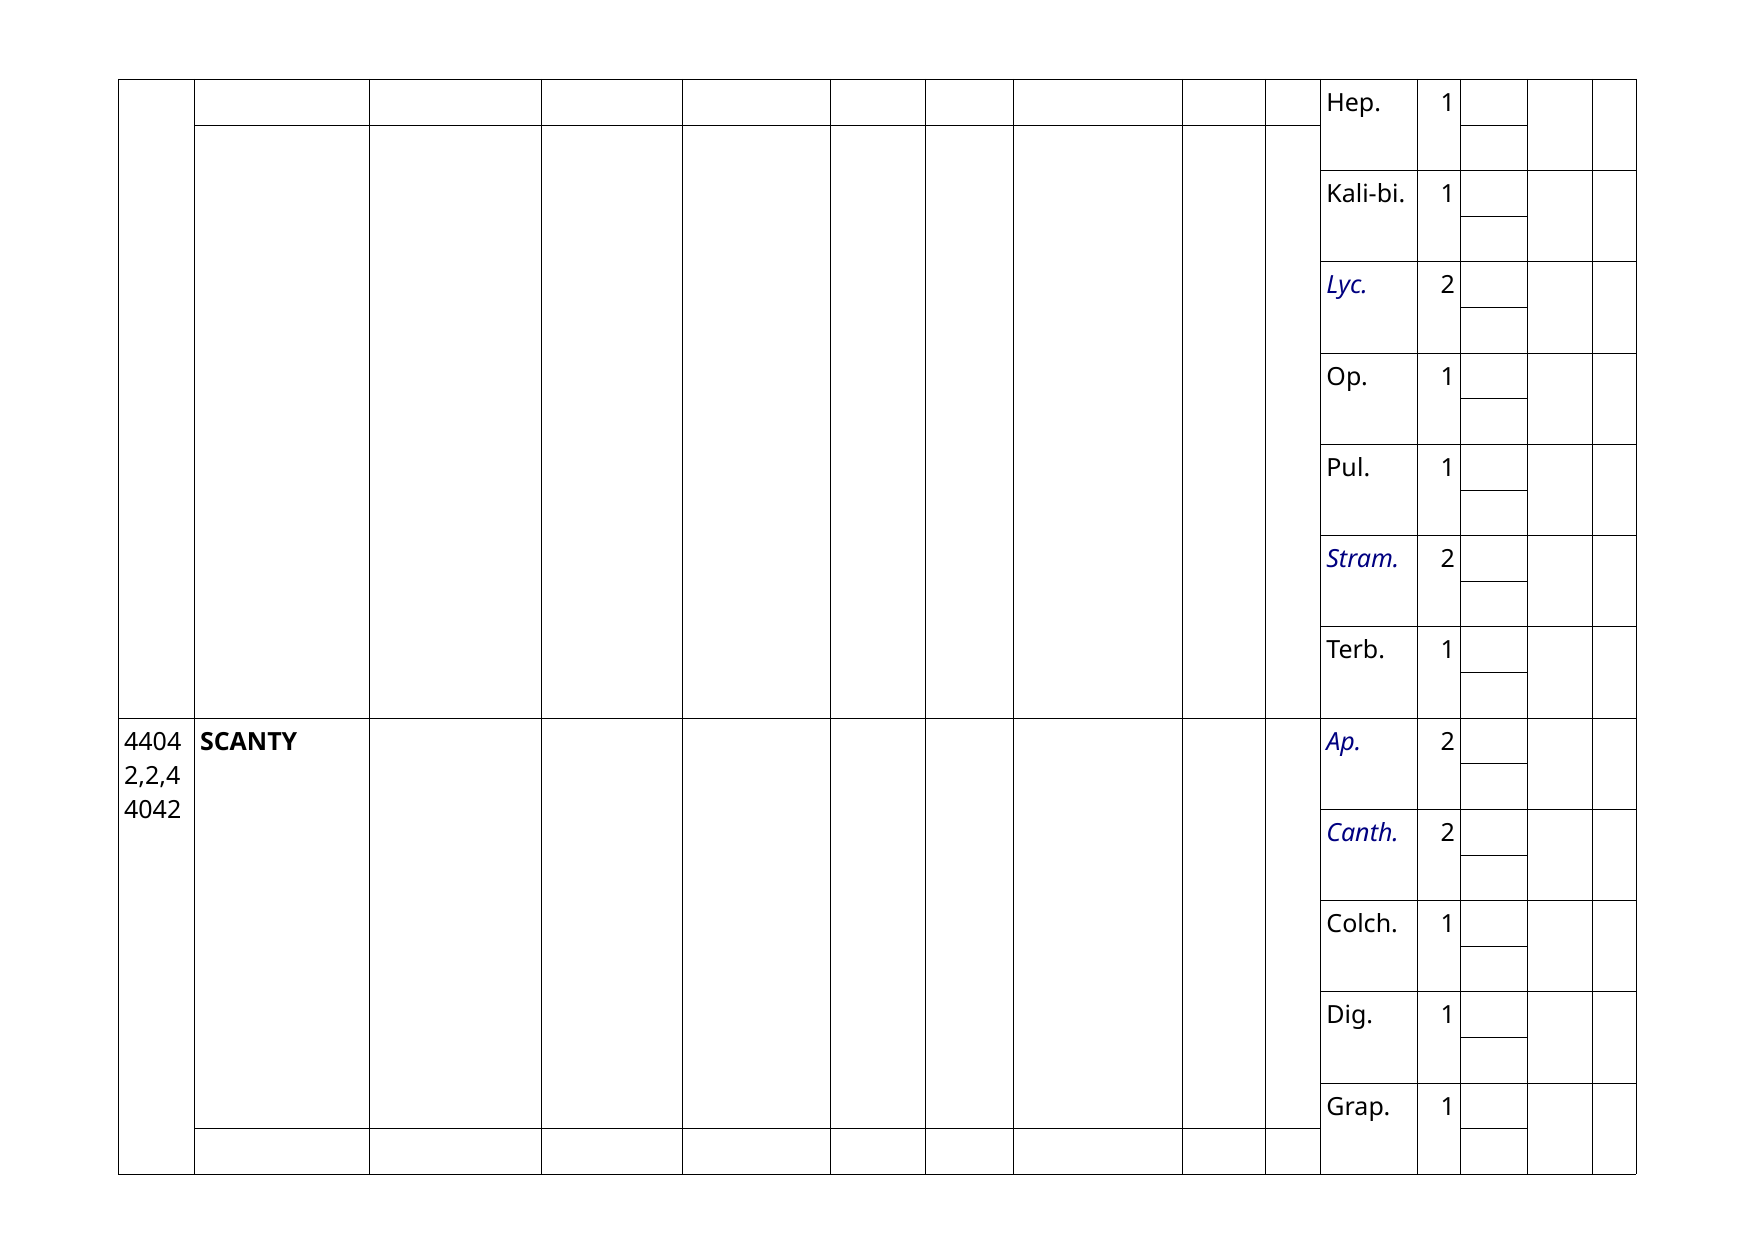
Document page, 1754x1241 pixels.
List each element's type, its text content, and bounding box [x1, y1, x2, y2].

table_cell [1461, 901, 1527, 946]
table_cell 2 [1418, 536, 1460, 626]
table_cell [1593, 536, 1636, 626]
table_cell [1461, 80, 1527, 124]
table_cell 44042,2,44042 [119, 719, 194, 1174]
table_cell [683, 719, 830, 1128]
table_cell [1183, 80, 1265, 124]
table_cell [1461, 764, 1527, 809]
table_cell 1 [1418, 627, 1460, 718]
table_cell [1528, 901, 1592, 991]
table_cell [1266, 1129, 1320, 1174]
table_cell [926, 126, 1013, 718]
table_cell Canth. [1321, 810, 1417, 900]
table_cell [195, 126, 369, 718]
table_cell [1593, 719, 1636, 809]
table_cell [1528, 262, 1592, 353]
table_cell [1528, 171, 1592, 261]
table_cell [831, 1129, 925, 1174]
table_cell [1593, 1084, 1636, 1174]
table_cell [1528, 445, 1592, 535]
table_cell [1183, 719, 1265, 1128]
table_cell [1014, 80, 1182, 124]
table_cell Terb. [1321, 627, 1417, 718]
table_cell [195, 80, 369, 124]
table_cell [926, 1129, 1013, 1174]
table_cell [1528, 536, 1592, 626]
table_cell 1 [1418, 992, 1460, 1083]
table_cell [1593, 354, 1636, 444]
table_cell [1528, 80, 1592, 170]
table_cell Colch. [1321, 901, 1417, 991]
table_cell 1 [1418, 354, 1460, 444]
table_cell [1528, 1084, 1592, 1174]
table_cell Op. [1321, 354, 1417, 444]
table_cell 1 [1418, 445, 1460, 535]
table_cell Pul. [1321, 445, 1417, 535]
table_cell Grap. [1321, 1084, 1417, 1174]
table_cell [370, 719, 541, 1128]
table_cell [1593, 445, 1636, 535]
table_cell [1014, 1129, 1182, 1174]
table_cell [1593, 262, 1636, 353]
table_cell [1461, 445, 1527, 489]
table_cell [195, 1129, 369, 1174]
table_cell [831, 126, 925, 718]
table_cell 1 [1418, 901, 1460, 991]
table_cell [1593, 992, 1636, 1083]
table_cell [1461, 582, 1527, 626]
table_cell [119, 80, 194, 718]
table_cell [1461, 947, 1527, 991]
table_cell [1461, 354, 1527, 398]
table_cell [1593, 627, 1636, 718]
table_cell Lyc. [1321, 262, 1417, 353]
table_cell [1461, 673, 1527, 718]
table_cell 2 [1418, 810, 1460, 900]
table_cell scanty [195, 719, 369, 1128]
table_cell [926, 719, 1013, 1128]
table_cell [1461, 536, 1527, 581]
table_cell [1461, 1084, 1527, 1128]
table_cell [1528, 719, 1592, 809]
table_cell [1461, 126, 1527, 170]
table_cell Dig. [1321, 992, 1417, 1083]
table_cell [683, 1129, 830, 1174]
table_cell [1266, 719, 1320, 1128]
table_cell [1461, 1038, 1527, 1083]
table_cell [1266, 80, 1320, 124]
table_cell [1461, 627, 1527, 672]
table_cell 1 [1418, 80, 1460, 170]
table_cell [1014, 719, 1182, 1128]
table_cell [831, 80, 925, 124]
table_cell [1461, 217, 1527, 261]
table_cell [542, 719, 682, 1128]
table_cell [1461, 399, 1527, 444]
table_cell [1461, 491, 1527, 535]
table_cell [1461, 719, 1527, 763]
table_cell [1461, 1129, 1527, 1174]
table_cell [1528, 810, 1592, 900]
table_cell [1183, 126, 1265, 718]
table_cell [542, 126, 682, 718]
table_cell Hep. [1321, 80, 1417, 170]
table_cell [370, 126, 541, 718]
table_cell [1528, 992, 1592, 1083]
table_cell 1 [1418, 171, 1460, 261]
table_cell 1 [1418, 1084, 1460, 1174]
table_cell Ap. [1321, 719, 1417, 809]
table_cell Kali-bi. [1321, 171, 1417, 261]
table_cell [1528, 627, 1592, 718]
table_cell [1461, 992, 1527, 1037]
table_cell [1461, 308, 1527, 353]
table_cell [1593, 810, 1636, 900]
table_cell [683, 80, 830, 124]
table_cell Stram. [1321, 536, 1417, 626]
table_cell [1014, 126, 1182, 718]
table_cell [1266, 126, 1320, 718]
table_cell [1461, 262, 1527, 307]
table_cell [370, 1129, 541, 1174]
table_cell [542, 1129, 682, 1174]
table_cell [542, 80, 682, 124]
table_cell 2 [1418, 719, 1460, 809]
table_cell [1461, 810, 1527, 854]
table_cell [1593, 80, 1636, 170]
table_cell [1461, 856, 1527, 900]
table_cell [1183, 1129, 1265, 1174]
table_cell [1593, 901, 1636, 991]
table_cell [831, 719, 925, 1128]
table_cell 2 [1418, 262, 1460, 353]
table_cell [683, 126, 830, 718]
table_cell [370, 80, 541, 124]
table_cell [926, 80, 1013, 124]
table_cell [1593, 171, 1636, 261]
table_cell [1528, 354, 1592, 444]
table_cell [1461, 171, 1527, 216]
